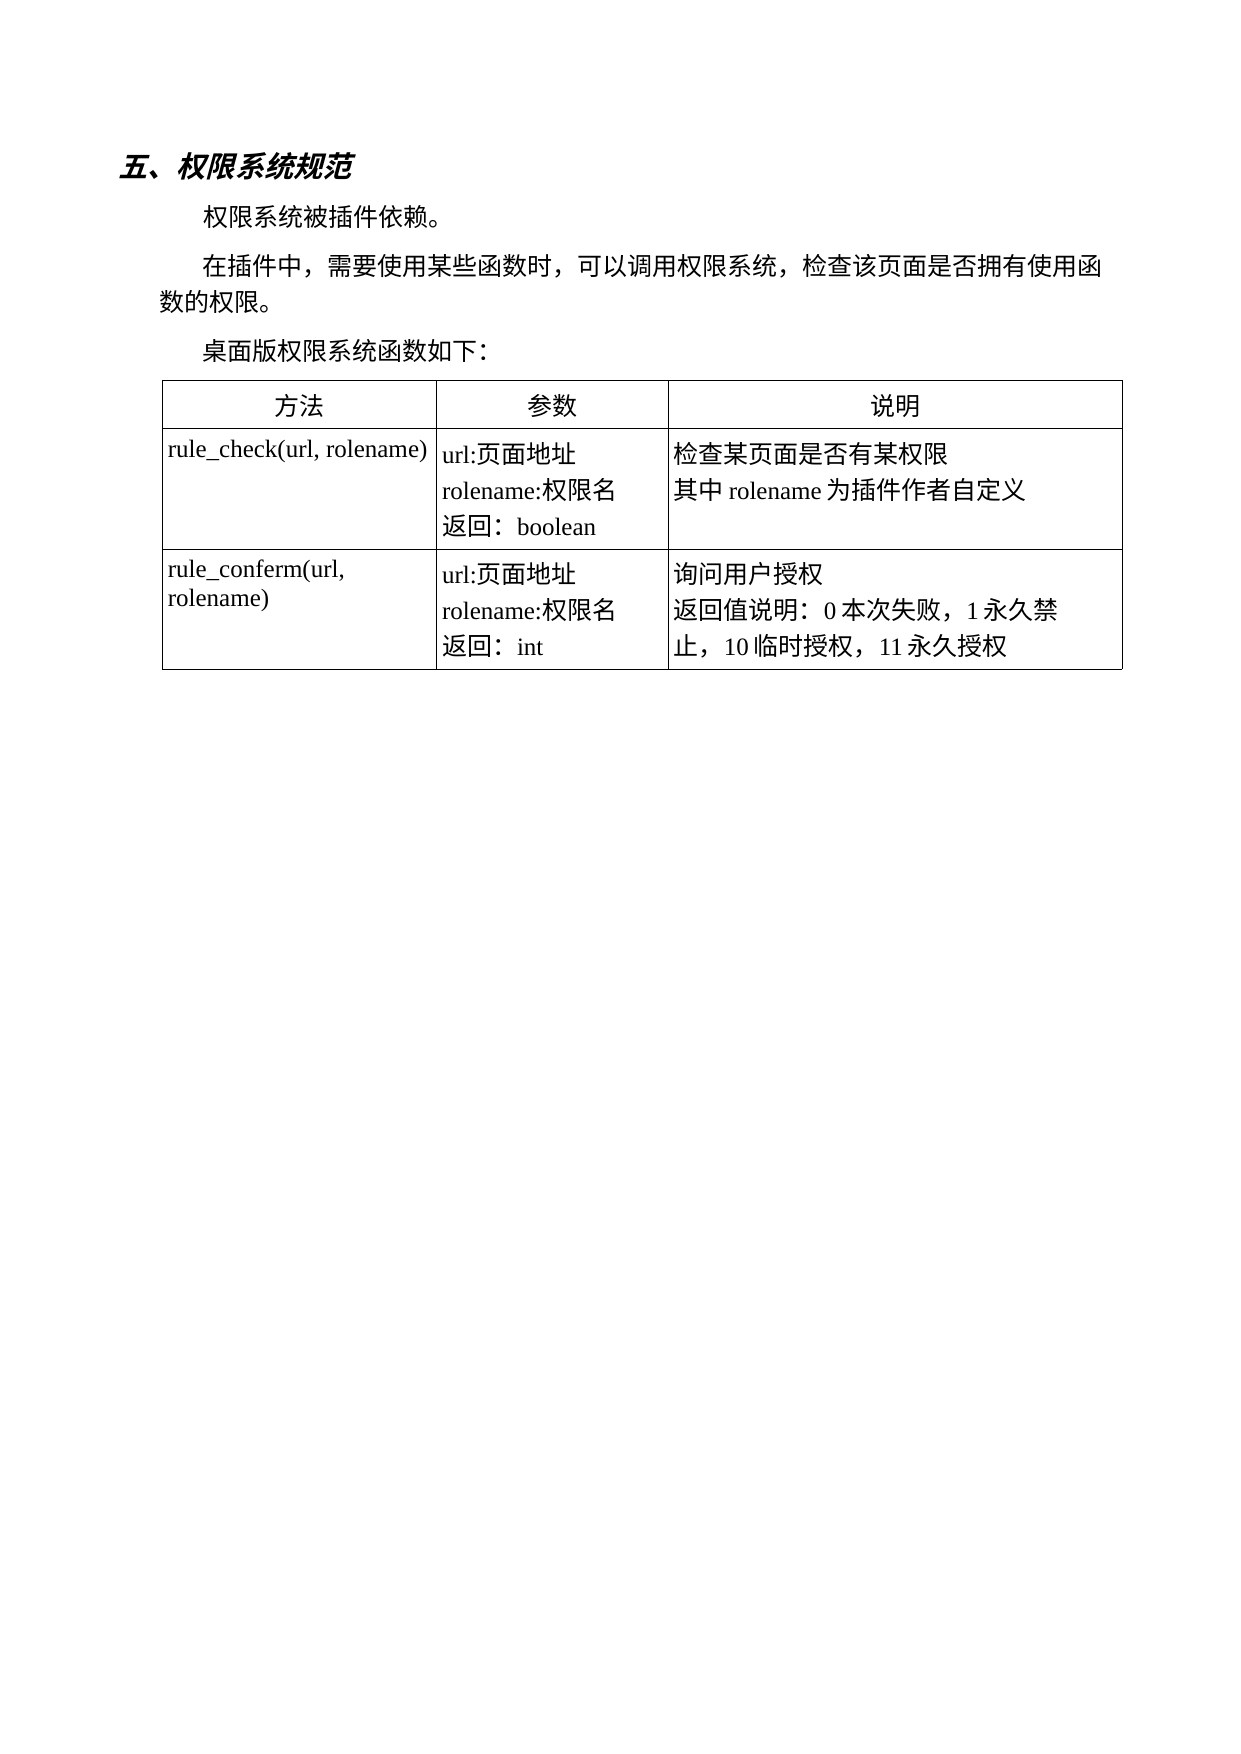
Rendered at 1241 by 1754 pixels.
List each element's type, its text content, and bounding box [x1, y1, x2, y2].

table_header 参数 [437, 381, 668, 428]
table_cell 检查某页面是否有某权限 其中rolename为插件作者自定义 [669, 429, 1122, 548]
table_cell url:页面地址 rolename:权限名 返回：boolean [437, 429, 668, 548]
table_cell rule_check(url, rolename) [163, 429, 436, 548]
table_header 方法 [163, 381, 436, 428]
subtitle 五、权限系统规范 [118, 143, 1122, 185]
text 桌面版权限系统函数如下： [159, 332, 1122, 368]
text 权限系统被插件依赖。 [161, 198, 1122, 234]
table_header 说明 [669, 381, 1122, 428]
table_cell rule_conferm(url, rolename) [163, 550, 436, 669]
text 在插件中，需要使用某些函数时，可以调用权限系统，检查该页面是否拥有使用函数的权限。 [159, 247, 1122, 319]
table_cell url:页面地址 rolename:权限名 返回：int [437, 550, 668, 669]
table_cell 询问用户授权 返回值说明：0本次失败，1永久禁止，10临时授权，11永久授权 [669, 550, 1122, 669]
